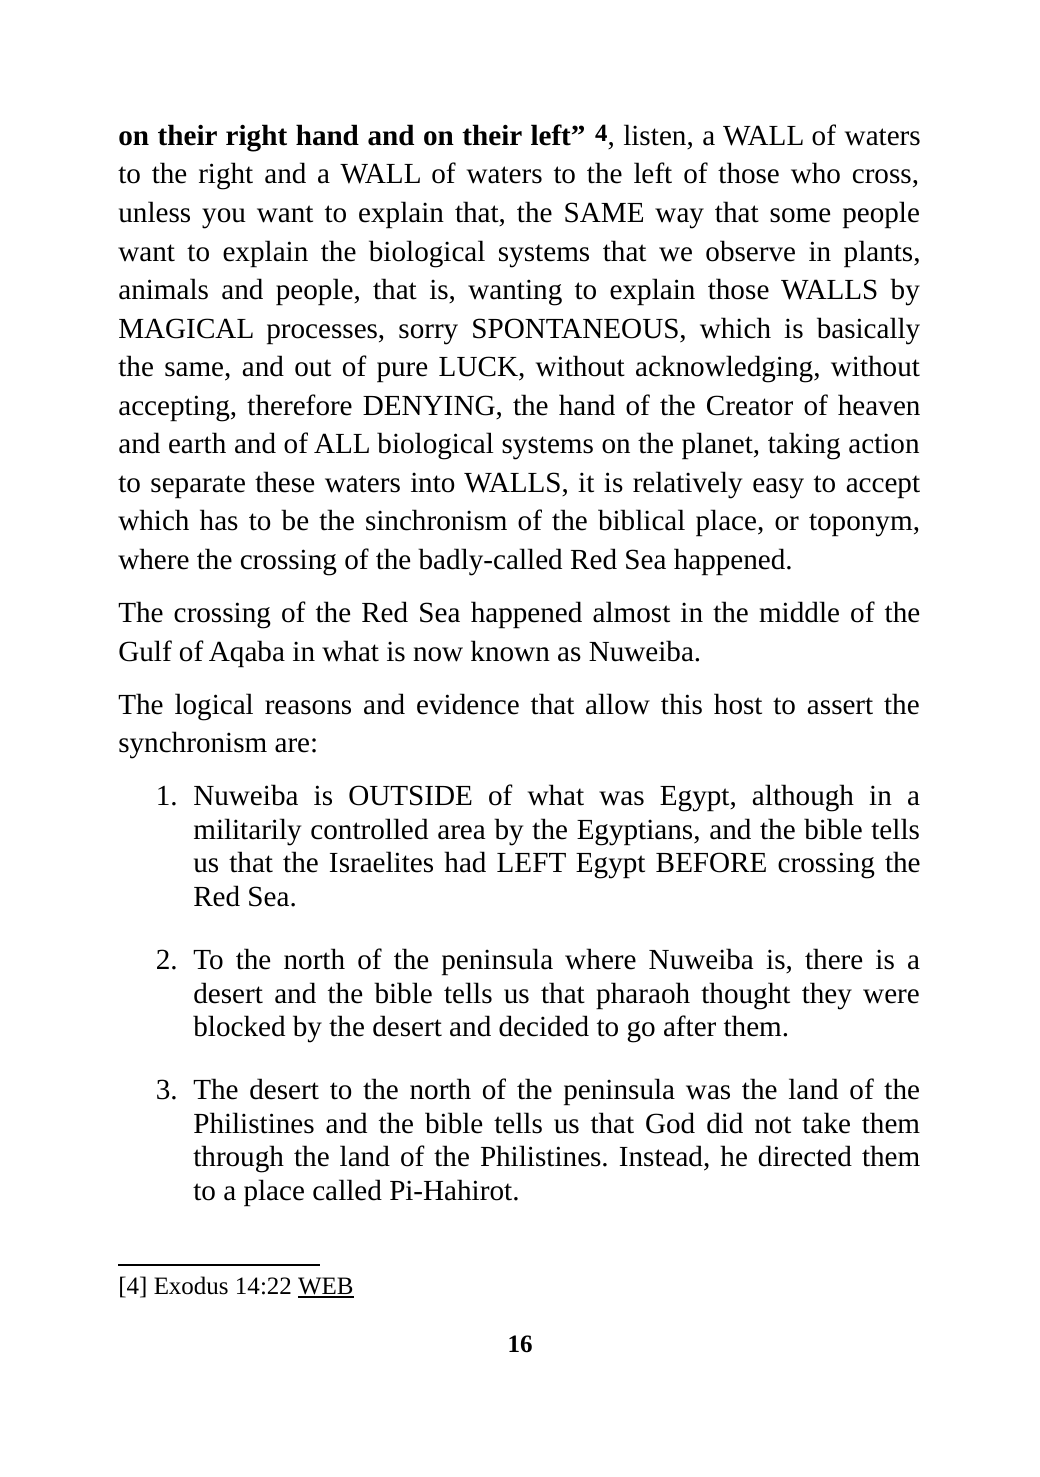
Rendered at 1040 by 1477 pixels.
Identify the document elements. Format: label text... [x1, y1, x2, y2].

text on their right hand and on their left” , listen, a WALL of waters to the right and a WALL of waters to the left of those who cross, unless you want to explain that, the SAME way that some people want to explain the biological systems that we observe in plants, animals and people, that is, wanting to explain those WALLS by MAGICAL processes, sorry SPONTANEOUS, which is basically the same, and out of pure LUCK, without acknowledging, without accepting, therefore DENYING, the hand of the Creator of heaven and earth and of ALL biological systems on the planet, taking action to separate these waters into WALLS, it is relatively easy to accept which has to be the sinchronism of the biblical place, or toponym, where the crossing of the badly-called Red Sea happened. [118, 118, 921, 576]
list Nuweiba is OUTSIDE of what was Egypt, although in a militarily controlled area by the Egyptians, and the bible tells us that the Israelites had LEFT Egypt BEFORE crossing the Red Sea. [156, 778, 921, 913]
text The crossing of the Red Sea happened almost in the middle of the Gulf of Aqaba in what is now known as Nuweiba. [118, 595, 921, 667]
text The logical reasons and evidence that allow this host to assert the synchronism are: [118, 687, 921, 759]
text Exodus 14:22 WEB [118, 1271, 921, 1300]
list The desert to the north of the peninsula was the land of the Philistines and the bible tells us that God did not take them through the land of the Philistines. Instead, he directed them to a place called Pi-Hahirot. [156, 1072, 921, 1206]
list To the north of the peninsula where Nuweiba is, there is a desert and the bible tells us that pharaoh thought they were blocked by the desert and decided to go after them. [156, 942, 921, 1043]
